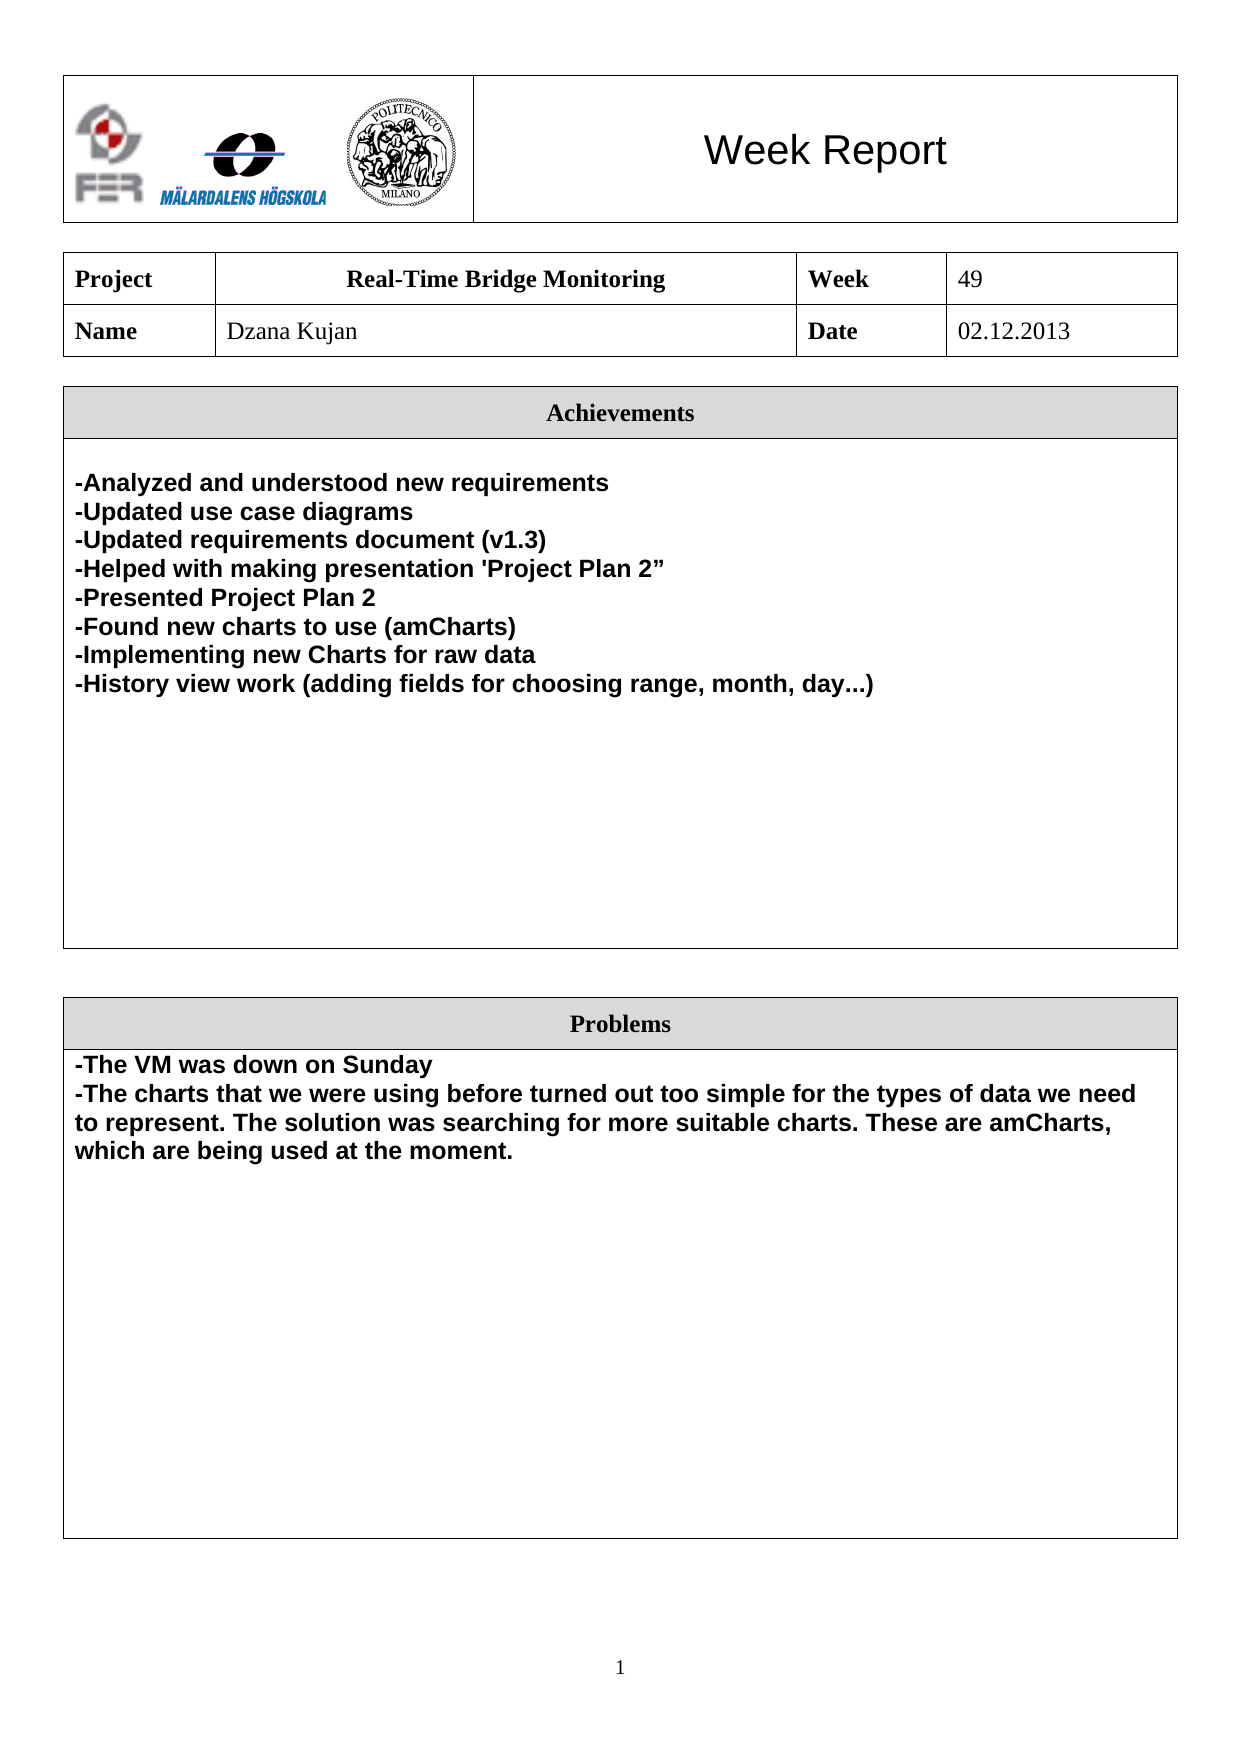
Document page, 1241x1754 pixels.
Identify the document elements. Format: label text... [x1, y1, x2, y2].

table_header [64, 76, 473, 222]
table_header Week Report [474, 76, 1177, 222]
table_cell [946, 223, 1177, 252]
table_cell [63, 223, 215, 252]
table_cell Date [797, 305, 946, 356]
table_cell Project [64, 253, 215, 304]
table_cell [712, 223, 946, 252]
picture [74, 90, 144, 217]
table_header Problems [64, 998, 1177, 1049]
picture [347, 98, 457, 206]
table_cell Real-Time Bridge Monitoring [216, 253, 796, 304]
table_cell 02.12.2013 [947, 305, 1177, 356]
table_cell Achievements [64, 387, 1177, 438]
table_cell Week [797, 253, 946, 304]
table_cell Name [64, 305, 215, 356]
table_cell [63, 357, 1177, 386]
picture [160, 133, 326, 205]
table_cell [215, 223, 712, 252]
table_cell Dzana Kujan [216, 305, 796, 356]
table_cell -The VM was down on Sunday -The charts that we were using before turned out too simple for the types of data we need to represent. The solution was searching for more suitable charts. These are amCharts, which are being used at the moment. [64, 1050, 1177, 1537]
table_cell 49 [947, 253, 1177, 304]
table_cell -Analyzed and understood new requirements -Updated use case diagrams -Updated requirements document (v1.3) -Helped with making presentation 'Project Plan 2” -Presented Project Plan 2 -Found new charts to use (amCharts) -Implementing new Charts for raw data -History view work (adding fields for choosing range, month, day...) [64, 439, 1177, 948]
